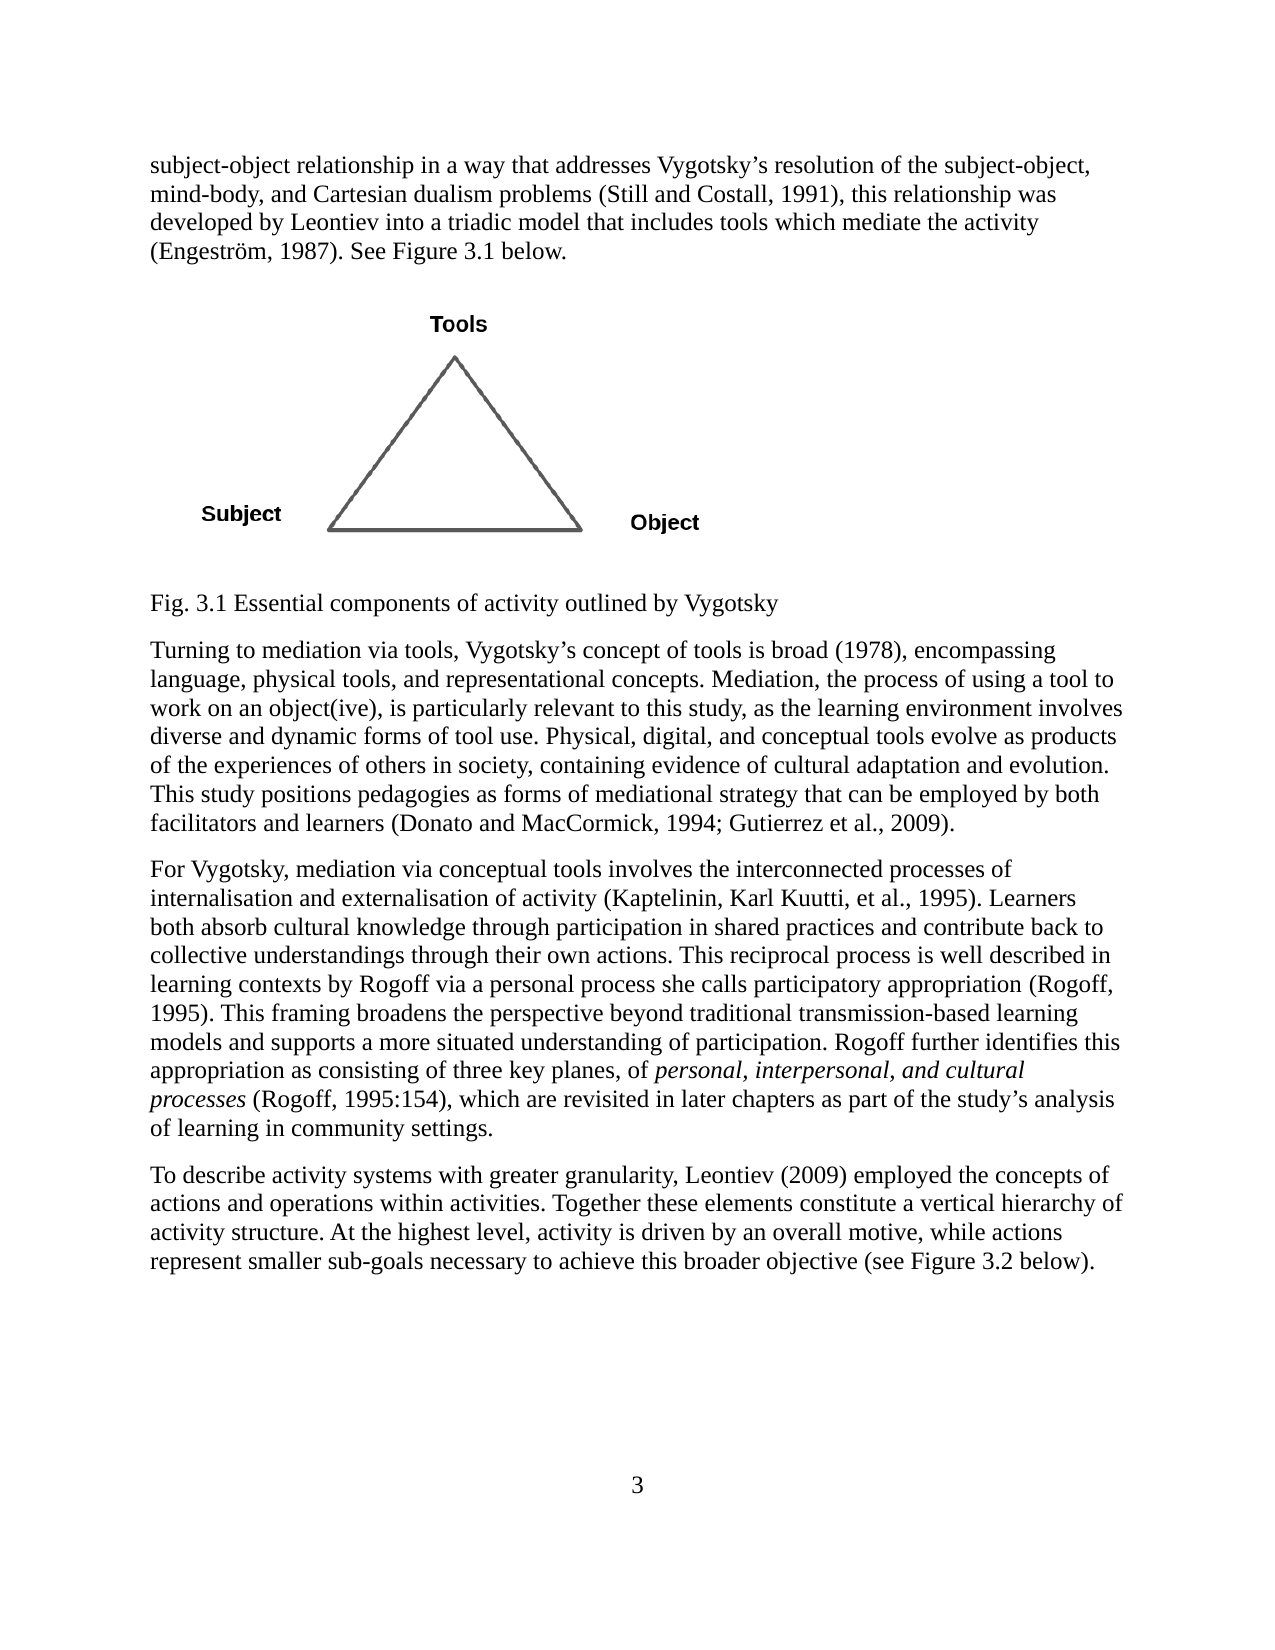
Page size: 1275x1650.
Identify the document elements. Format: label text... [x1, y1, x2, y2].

text For Vygotsky, mediation via conceptual tools involves the interconnected processes of internalisation and externalisation of activity (Kaptelinin, Karl Kuutti, et al., 1995). Learners both absorb cultural knowledge through participation in shared practices and contribute back to collective understandings through their own actions. This reciprocal process is well described in learning contexts by Rogoff via a personal process she calls participatory appropriation (Rogoff, 1995). This framing broadens the perspective beyond traditional transmission-based learning models and supports a more situated understanding of participation. Rogoff further identifies this appropriation as consisting of three key planes, of personal, interpersonal, and cultural processes (Rogoff, 1995:154), which are revisited in later chapters as part of the study’s analysis of learning in community settings. [150, 854, 1125, 1142]
text Turning to mediation via tools, Vygotsky’s concept of tools is broad (1978), encompassing language, physical tools, and representational concepts. Mediation, the process of using a tool to work on an object(ive), is particularly relevant to this study, as the learning environment involves diverse and dynamic forms of tool use. Physical, digital, and conceptual tools evolve as products of the experiences of others in society, containing evidence of cultural adaptation and evolution. This study positions pedagogies as forms of mediational strategy that can be employed by both facilitators and learners (Donato and MacCormick, 1994; Gutierrez et al., 2009). [150, 635, 1125, 836]
picture [150, 282, 736, 571]
text To describe activity systems with greater granularity, Leontiev (2009) employed the concepts of actions and operations within activities. Together these elements constitute a vertical hierarchy of activity structure. At the highest level, activity is driven by an overall motive, while actions represent smaller sub-goals necessary to achieve this broader objective (see Figure 3.2 below). [150, 1160, 1125, 1275]
text Fig. 3.1 Essential components of activity outlined by Vygotsky [150, 588, 1125, 617]
text subject-object relationship in a way that addresses Vygotsky’s resolution of the subject-object, mind-body, and Cartesian dualism problems (Still and Costall, 1991), this relationship was developed by Leontiev into a triadic model that includes tools which mediate the activity (Engeström, 1987). See Figure 3.1 below. [150, 150, 1125, 265]
